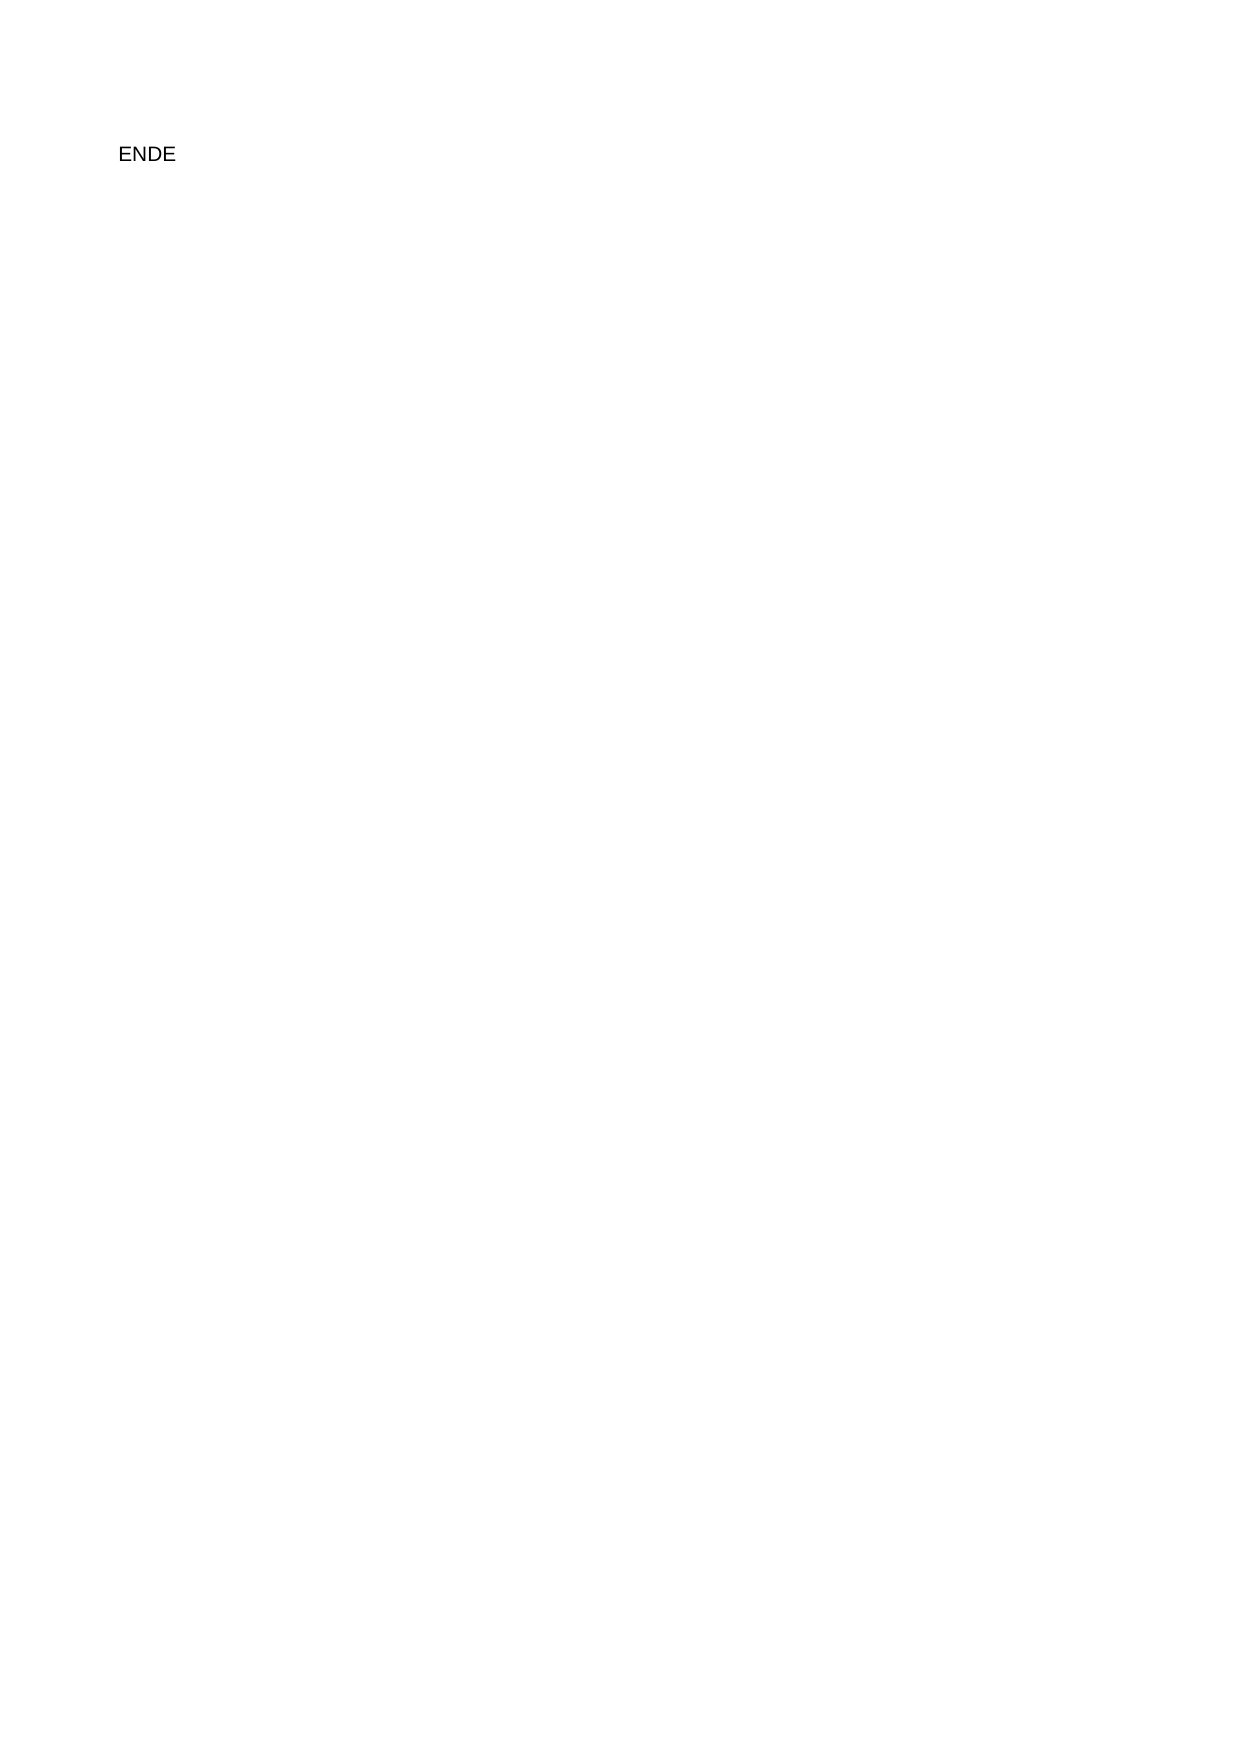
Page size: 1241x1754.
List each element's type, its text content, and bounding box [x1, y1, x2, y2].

text ENDE [118, 142, 1122, 166]
